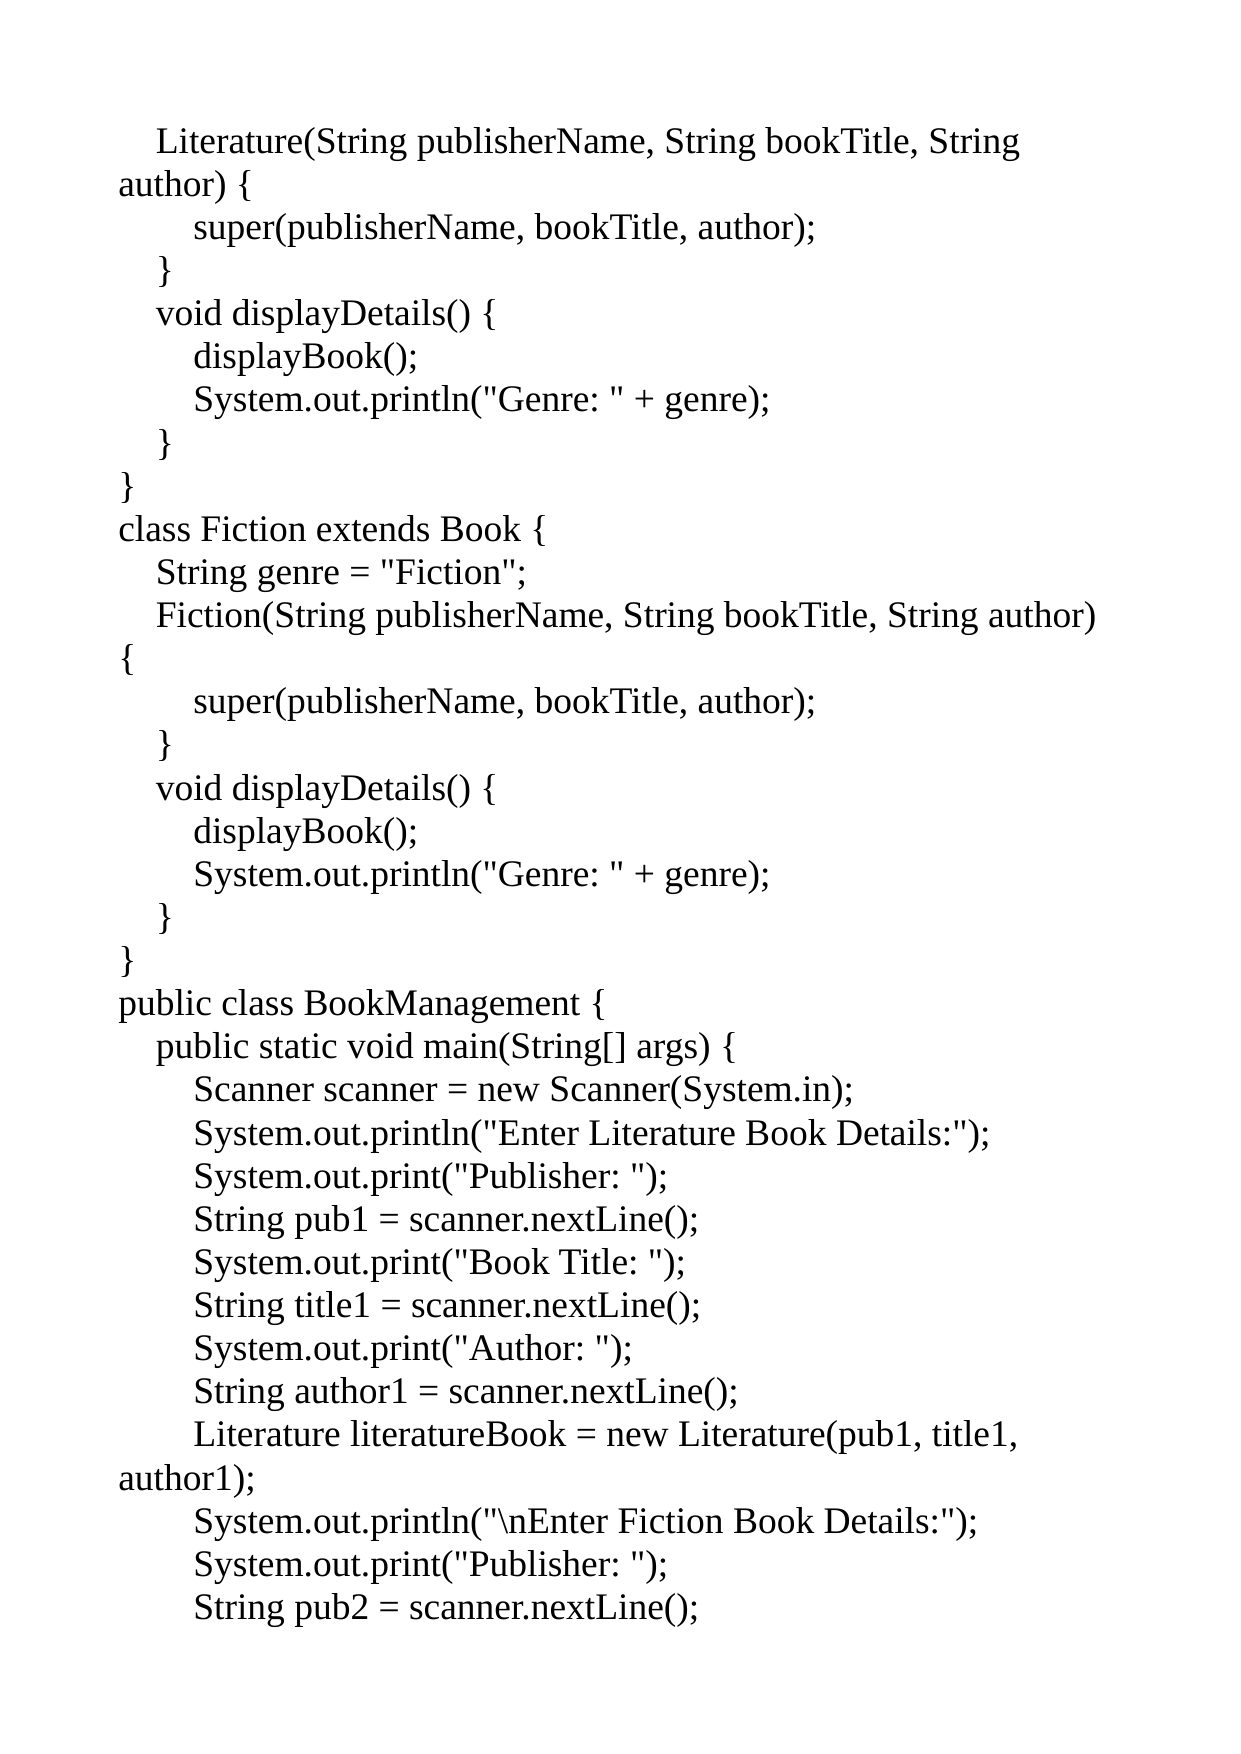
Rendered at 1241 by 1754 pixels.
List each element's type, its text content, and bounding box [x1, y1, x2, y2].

text System.out.print("Publisher: "); [118, 1153, 1122, 1196]
text super(publisherName, bookTitle, author); [118, 204, 1122, 247]
text } [118, 937, 1122, 981]
text Literature(String publisherName, String bookTitle, String author) { [118, 118, 1122, 204]
text } [118, 420, 1122, 463]
text System.out.println("Enter Literature Book Details:"); [118, 1110, 1122, 1153]
text public static void main(String[] args) { [118, 1024, 1122, 1067]
text System.out.print("Publisher: "); [118, 1541, 1122, 1584]
text System.out.println("Genre: " + genre); [118, 851, 1122, 894]
text System.out.println("\nEnter Fiction Book Details:"); [118, 1498, 1122, 1541]
text String pub1 = scanner.nextLine(); [118, 1196, 1122, 1239]
text } [118, 247, 1122, 291]
text String author1 = scanner.nextLine(); [118, 1369, 1122, 1412]
text class Fiction extends Book { [118, 506, 1122, 549]
text void displayDetails() { [118, 291, 1122, 334]
text } [118, 463, 1122, 506]
text } [118, 722, 1122, 765]
text displayBook(); [118, 808, 1122, 851]
text Fiction(String publisherName, String bookTitle, String author) { [118, 592, 1122, 679]
text String title1 = scanner.nextLine(); [118, 1282, 1122, 1326]
text } [118, 894, 1122, 937]
text System.out.print("Book Title: "); [118, 1239, 1122, 1282]
text System.out.println("Genre: " + genre); [118, 377, 1122, 420]
text void displayDetails() { [118, 765, 1122, 808]
text displayBook(); [118, 334, 1122, 377]
text String pub2 = scanner.nextLine(); [118, 1584, 1122, 1627]
text super(publisherName, bookTitle, author); [118, 679, 1122, 722]
text Scanner scanner = new Scanner(System.in); [118, 1067, 1122, 1110]
text System.out.print("Author: "); [118, 1326, 1122, 1369]
text Literature literatureBook = new Literature(pub1, title1, author1); [118, 1412, 1122, 1498]
text String genre = "Fiction"; [118, 549, 1122, 592]
text public class BookManagement { [118, 981, 1122, 1024]
